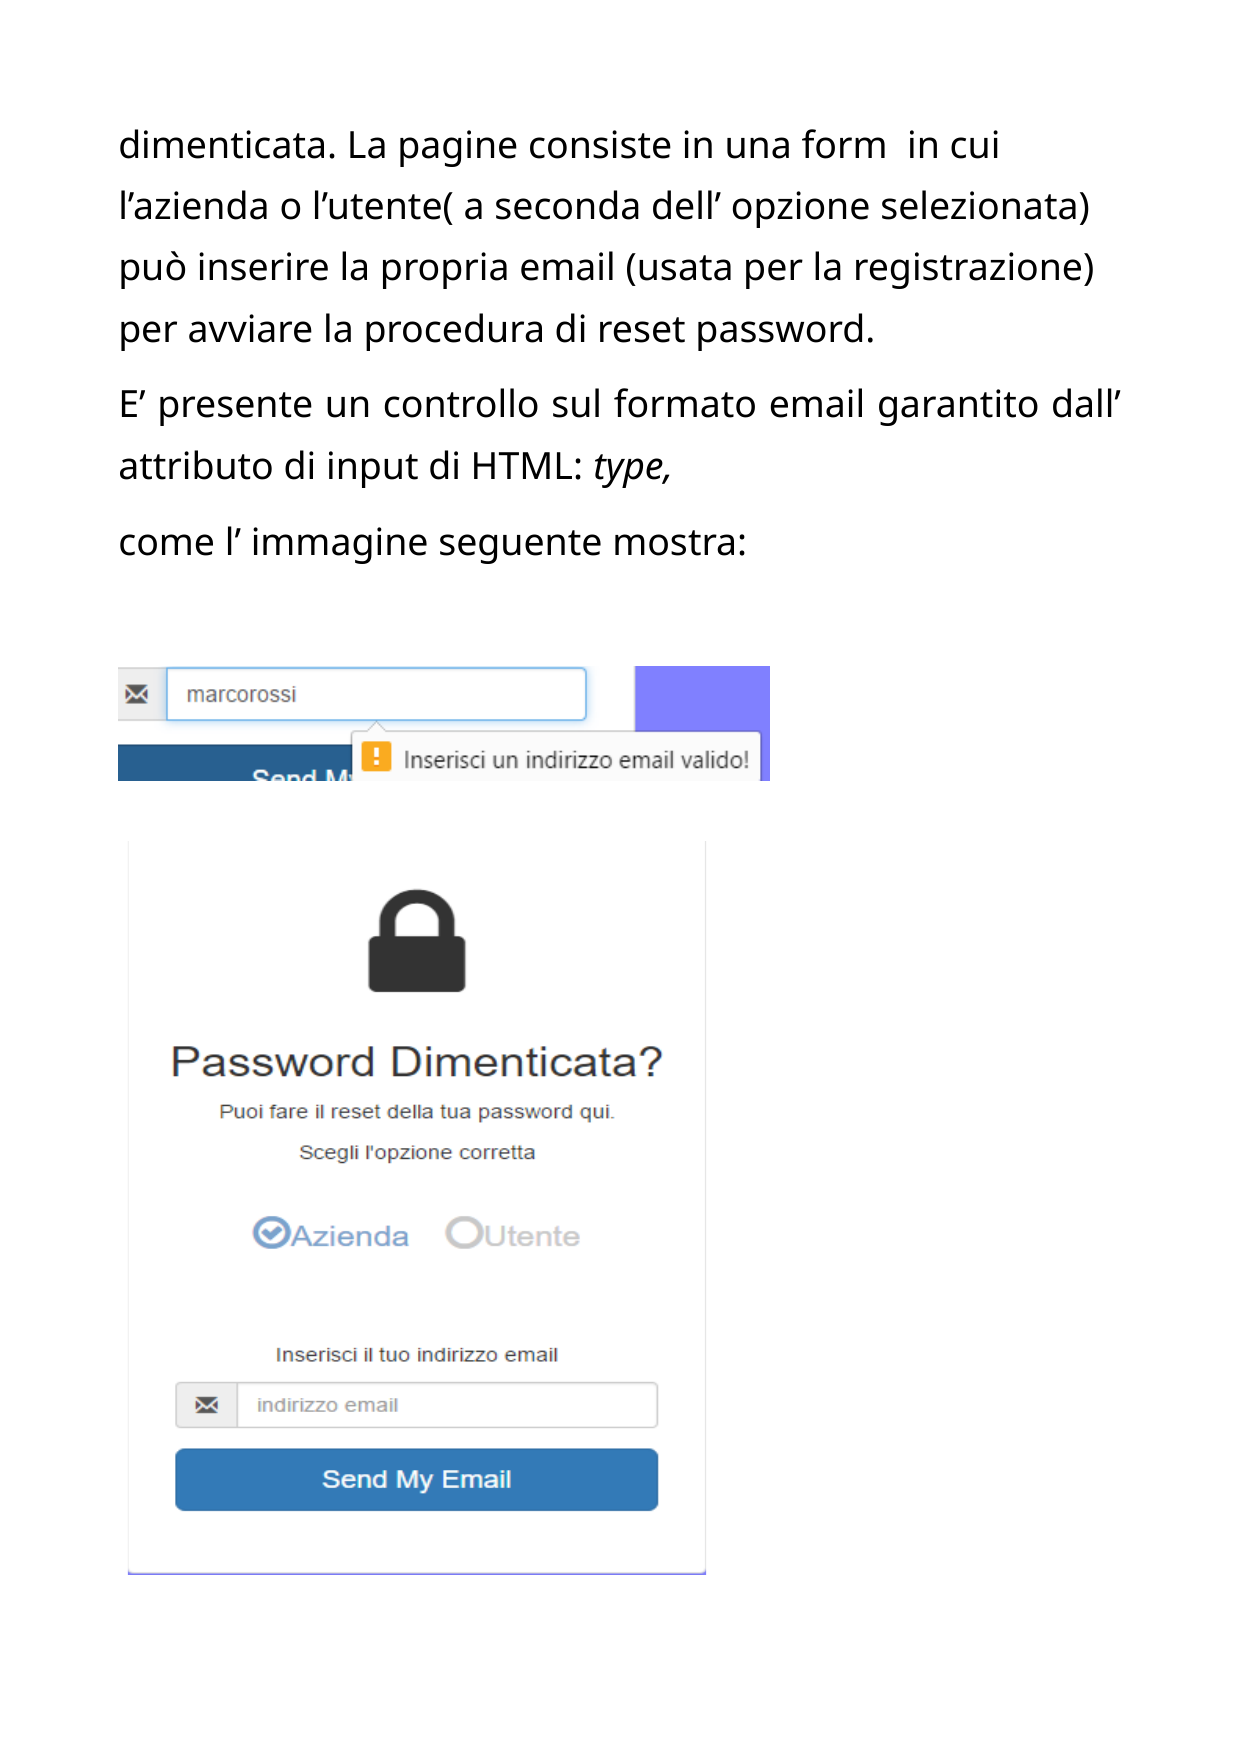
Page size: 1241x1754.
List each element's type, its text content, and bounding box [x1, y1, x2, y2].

text E’ presente un controllo sul formato email garantito dall’ attributo di input di HTML: type, [118, 378, 1122, 490]
text dimenticata. La pagine consiste in una form in cui l’azienda o l’utente( a seconda dell’ opzione selezionata) può inserire la propria email (usata per la registrazione) per avviare la procedura di reset password. [118, 118, 1122, 353]
text come l’ immagine seguente mostra: [118, 515, 1122, 566]
